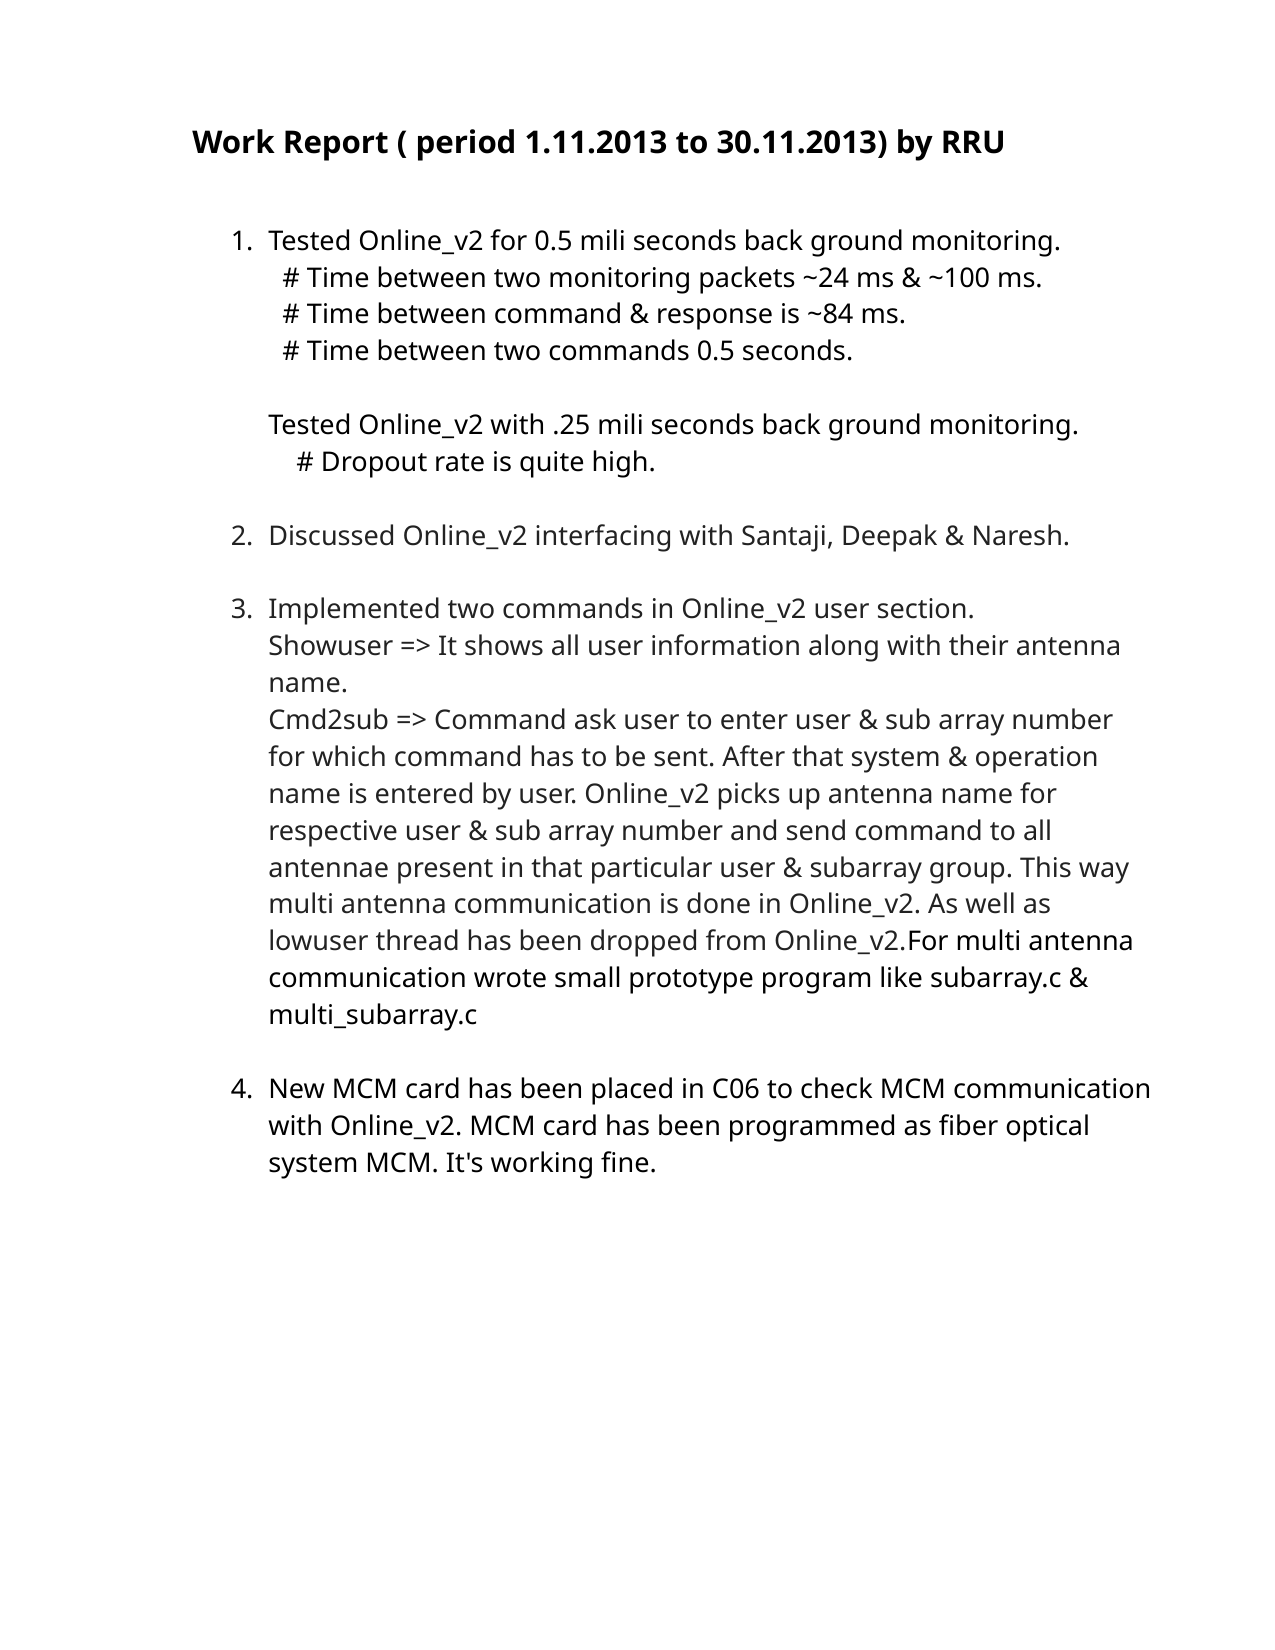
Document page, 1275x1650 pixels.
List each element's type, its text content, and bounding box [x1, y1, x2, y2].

list # Dropout rate is quite high. [231, 442, 1157, 479]
list # Time between two monitoring packets ~24 ms & ~100 ms. [231, 258, 1157, 295]
list New MCM card has been placed in C06 to check MCM communication with Online_v2. MCM card has been programmed as fiber optical system MCM. It's working fine. [231, 1069, 1157, 1180]
list Cmd2sub => Command ask user to enter user & sub array number for which command has to be sent. After that system & operation name is entered by user. Online_v2 picks up antenna name for respective user & sub array number and send command to all antennae present in that particular user & subarray group. This way multi antenna communication is done in Online_v2. As well as lowuser thread has been dropped from Online_v2.For multi antenna communication wrote small prototype program like subarray.c & multi_subarray.c [231, 701, 1157, 1032]
list Tested Online_v2 for 0.5 mili seconds back ground monitoring. [231, 221, 1157, 258]
list Implemented two commands in Online_v2 user section. [231, 590, 1157, 627]
text Work Report ( period 1.11.2013 to 30.11.2013) by RRU [118, 118, 1157, 162]
list # Time between two commands 0.5 seconds. [231, 332, 1157, 369]
list # Time between command & response is ~84 ms. [231, 295, 1157, 332]
list Tested Online_v2 with .25 mili seconds back ground monitoring. [231, 406, 1157, 442]
list Discussed Online_v2 interfacing with Santaji, Deepak & Naresh. [231, 516, 1157, 553]
list Showuser => It shows all user information along with their antenna name. [231, 627, 1157, 701]
